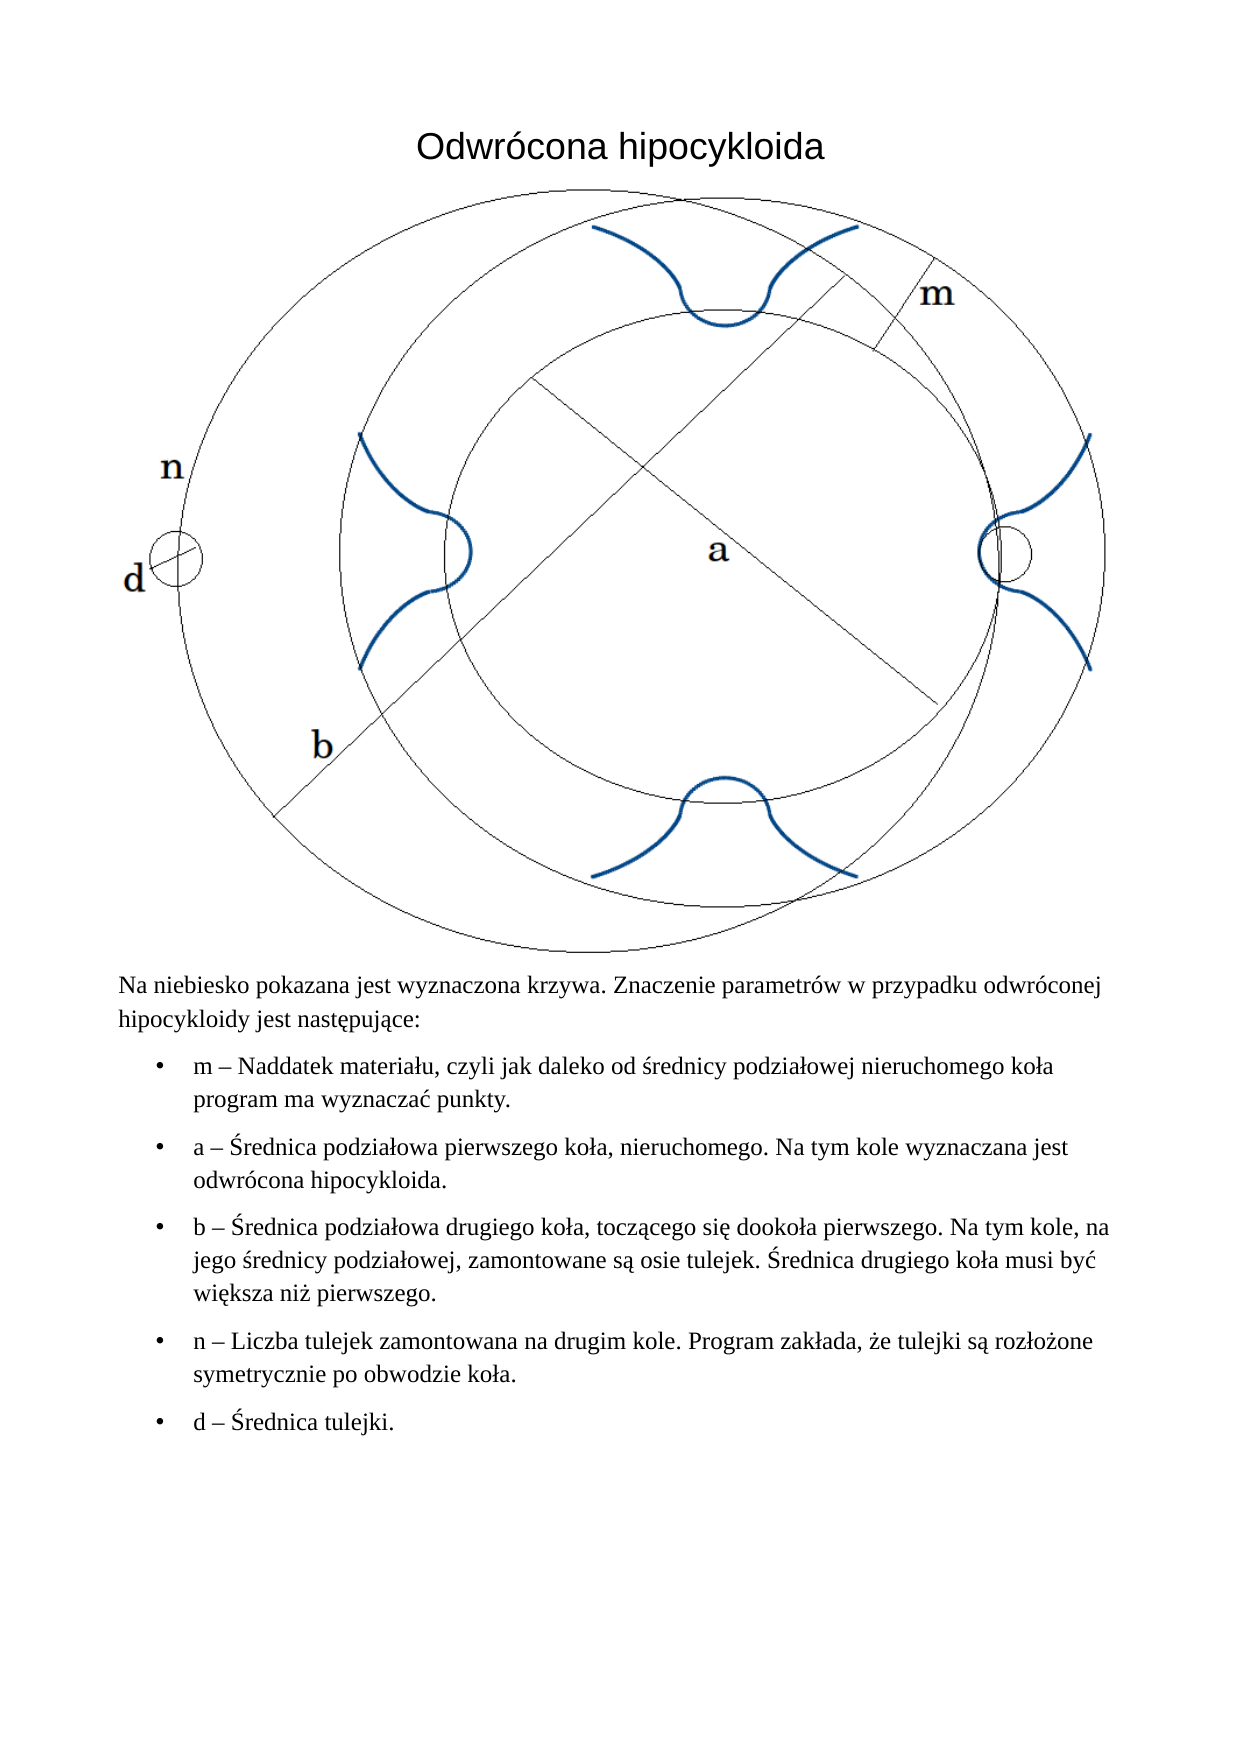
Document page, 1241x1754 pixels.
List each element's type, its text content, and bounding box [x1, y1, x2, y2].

list d – Średnica tulejki. [156, 1407, 1122, 1436]
text Na niebiesko pokazana jest wyznaczona krzywa. Znaczenie parametrów w przypadku odwróconej hipocykloidy jest następujące: [118, 967, 1122, 1032]
list m – Naddatek materiału, czyli jak daleko od średnicy podziałowej nieruchomego koła program ma wyznaczać punkty. [156, 1051, 1122, 1113]
list a – Średnica podziałowa pierwszego koła, nieruchomego. Na tym kole wyznaczana jest odwrócona hipocykloida. [156, 1132, 1122, 1194]
list n – Liczba tulejek zamontowana na drugim kole. Program zakłada, że tulejki są rozłożone symetrycznie po obwodzie koła. [156, 1326, 1122, 1388]
list b – Średnica podziałowa drugiego koła, toczącego się dookoła pierwszego. Na tym kole, na jego średnicy podziałowej, zamontowane są osie tulejek. Średnica drugiego koła musi być większa niż pierwszego. [156, 1212, 1122, 1307]
subtitle Odwrócona hipocykloida [118, 124, 1122, 167]
picture [118, 180, 1123, 967]
